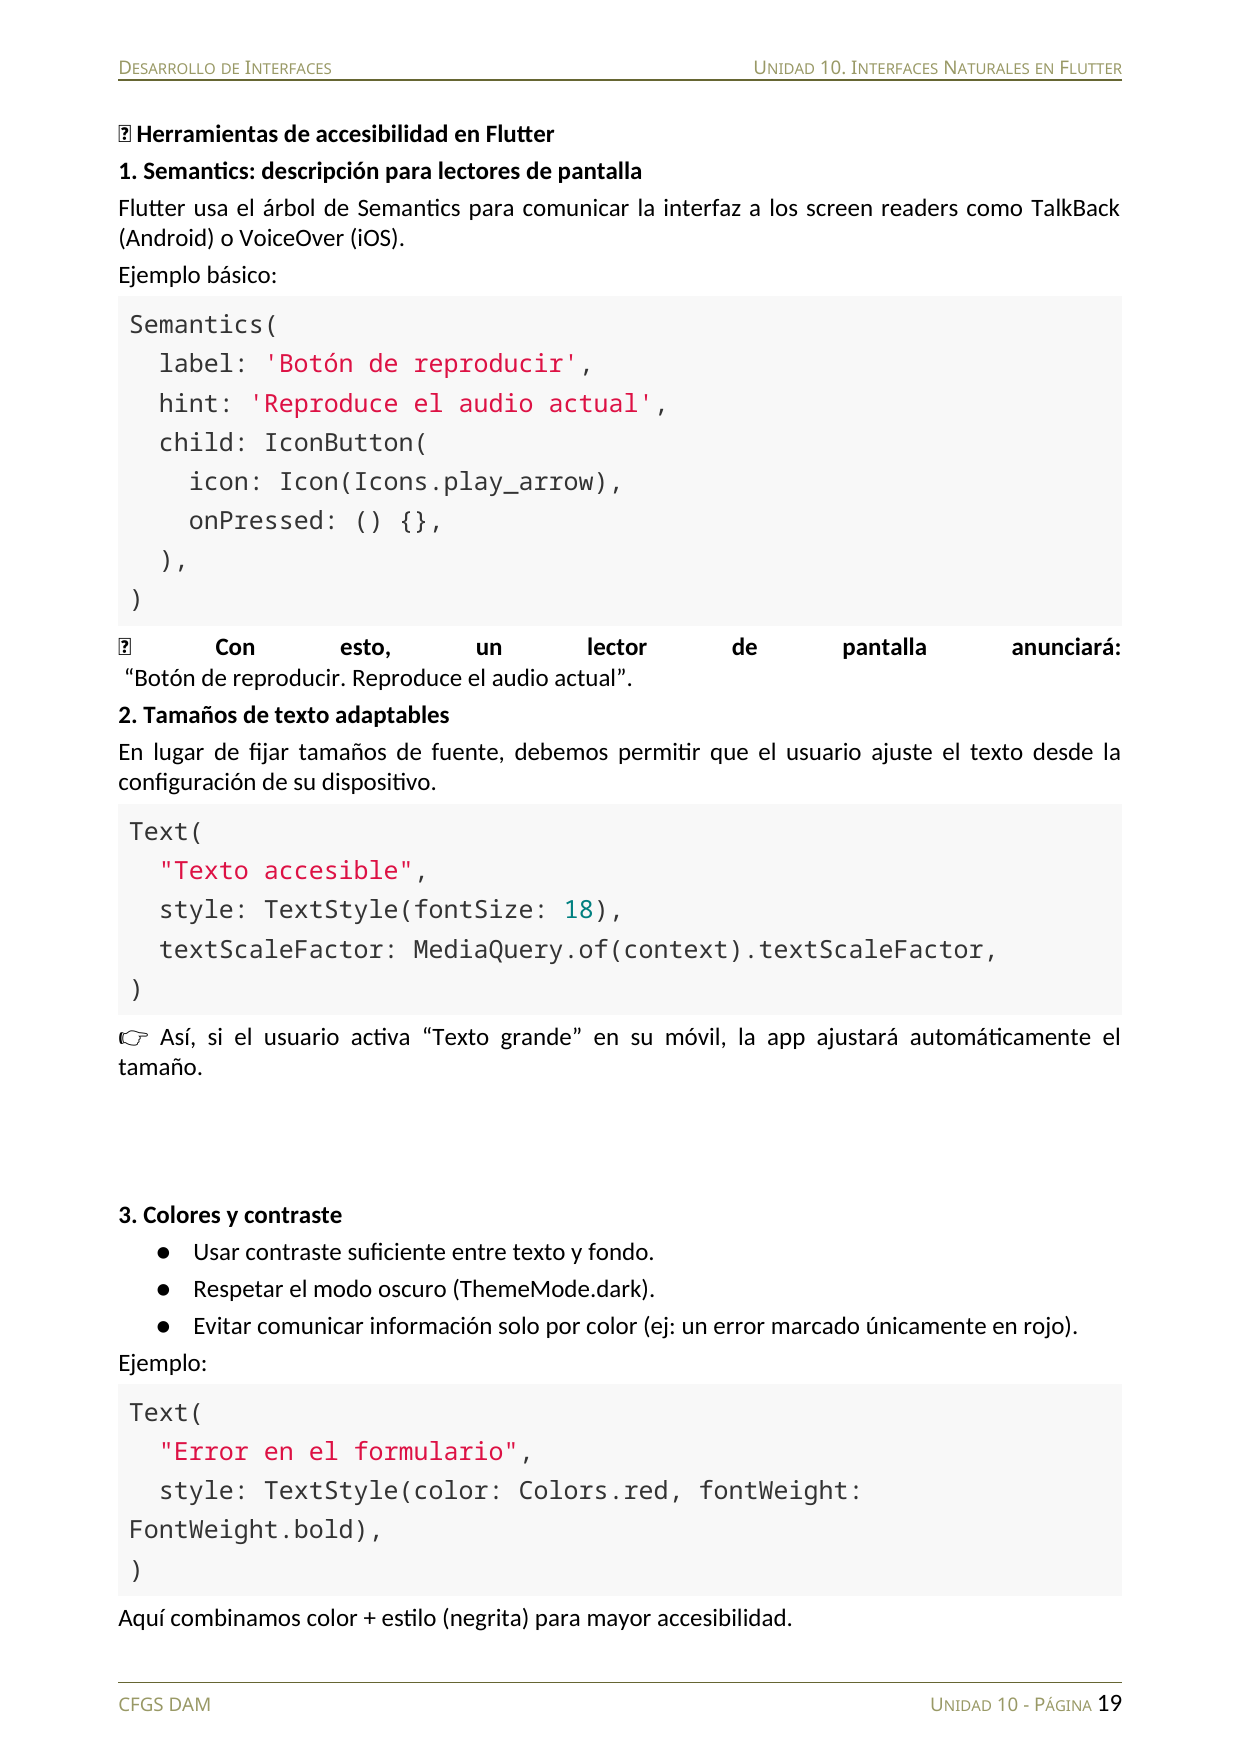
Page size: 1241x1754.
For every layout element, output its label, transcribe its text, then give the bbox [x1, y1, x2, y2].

list Respetar el modo oscuro (ThemeMode.dark). [156, 1273, 1122, 1304]
text Ejemplo básico: [118, 259, 1122, 290]
table_header Text( "Error en el formulario", style: TextStyle(color: Colors.red, fontWeight: FontWeight.bold), ) [118, 1384, 1122, 1596]
list Evitar comunicar información solo por color (ej: un error marcado únicamente en rojo). [156, 1310, 1122, 1341]
text 1. Semantics: descripción para lectores de pantalla [118, 155, 1122, 186]
table_header Semantics( label: 'Botón de reproducir', hint: 'Reproduce el audio actual', child: IconButton( icon: Icon(Icons.play_arrow), onPressed: () {}, ), ) [118, 296, 1122, 626]
text 🔹 Herramientas de accesibilidad en Flutter [118, 118, 1122, 148]
text 👉 Así, si el usuario activa “Texto grande” en su móvil, la app ajustará automáticamente el tamaño. [118, 1021, 1122, 1082]
list Usar contraste suficiente entre texto y fondo. [156, 1236, 1122, 1267]
text 📌 Con esto, un lector de pantalla anunciará: “Botón de reproducir. Reproduce el audio actual”. [118, 631, 1122, 692]
text Aquí combinamos color + estilo (negrita) para mayor accesibilidad. [118, 1602, 1122, 1632]
text Flutter usa el árbol de Semantics para comunicar la interfaz a los screen readers como TalkBack (Android) o VoiceOver (iOS). [118, 192, 1122, 253]
text 3. Colores y contraste [118, 1199, 1122, 1230]
text Ejemplo: [118, 1347, 1122, 1378]
table_header Text( "Texto accesible", style: TextStyle(fontSize: 18), textScaleFactor: MediaQuery.of(context).textScaleFactor, ) [118, 804, 1122, 1015]
text En lugar de fijar tamaños de fuente, debemos permitir que el usuario ajuste el texto desde la configuración de su dispositivo. [118, 736, 1122, 797]
text 2. Tamaños de texto adaptables [118, 699, 1122, 729]
